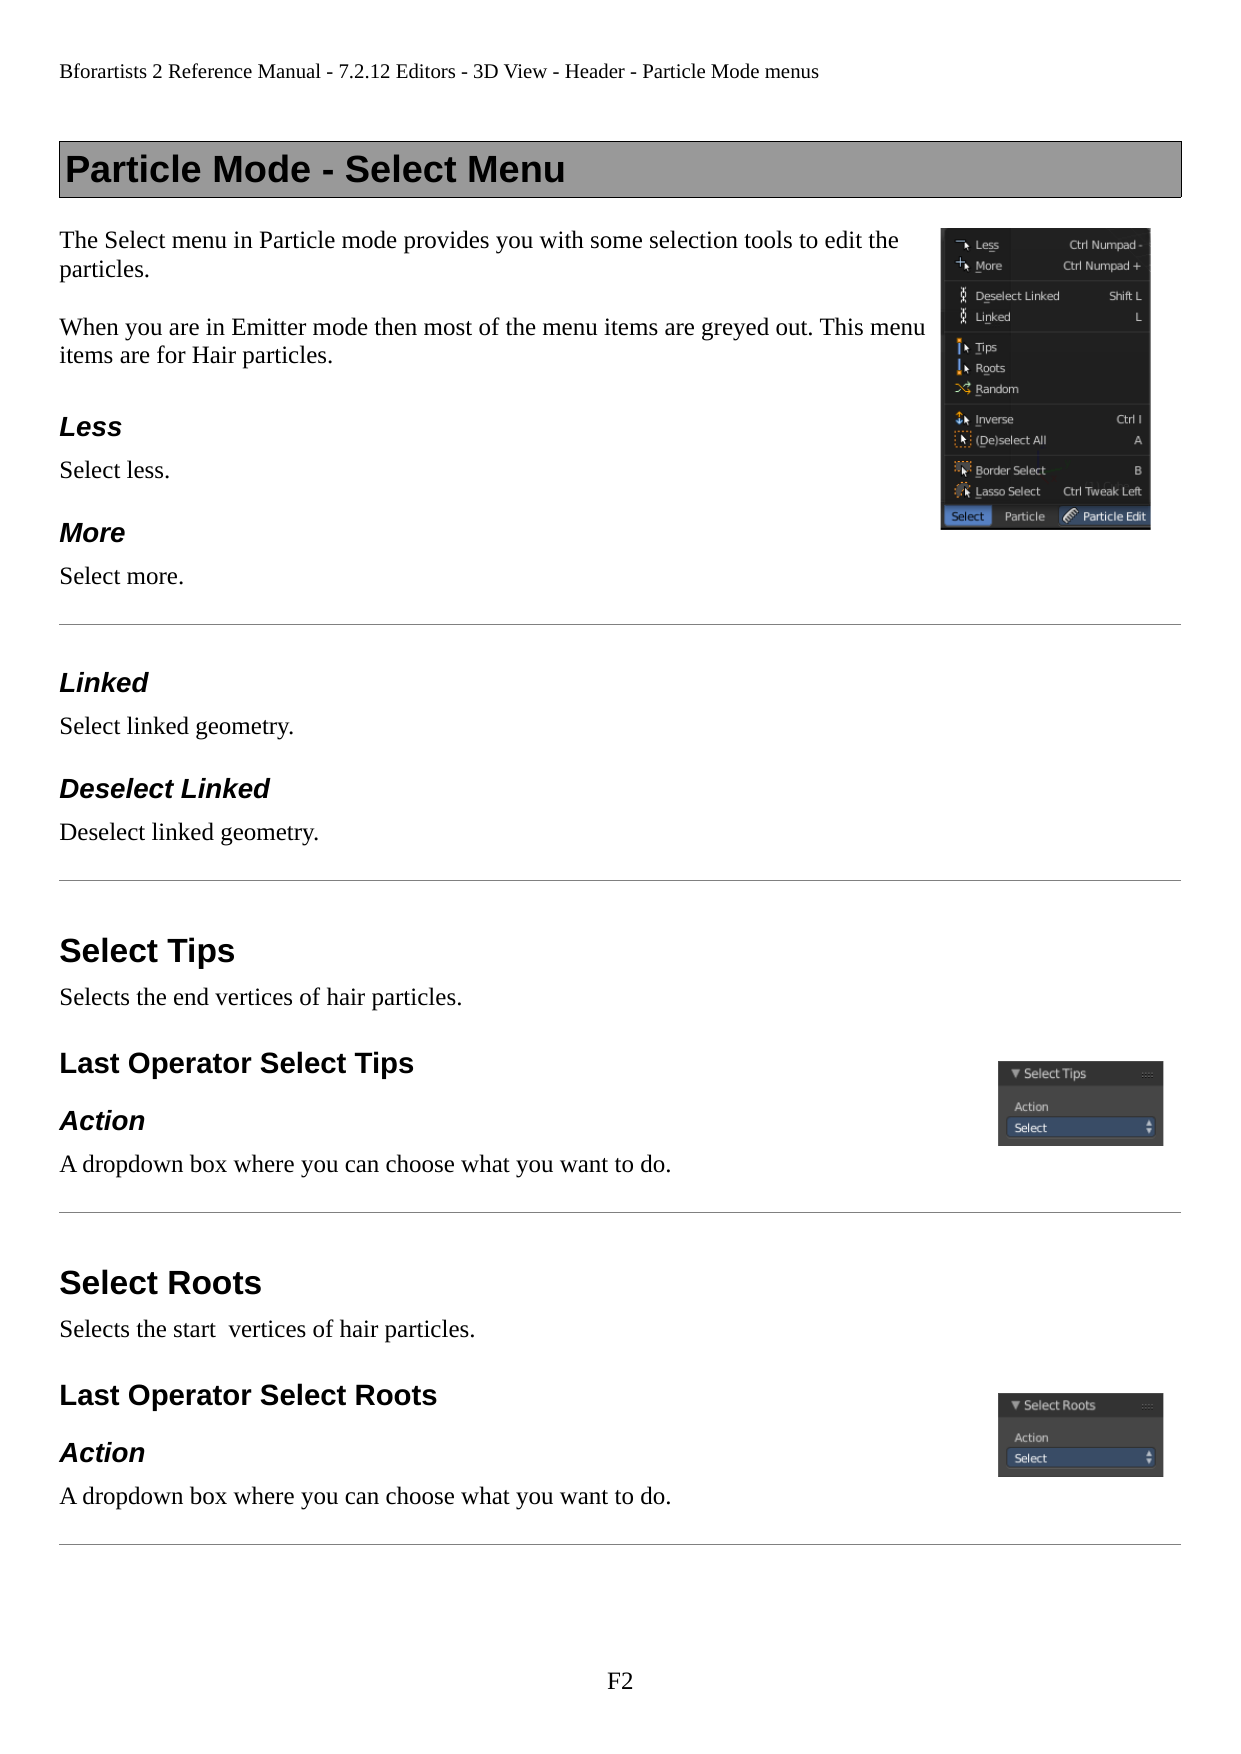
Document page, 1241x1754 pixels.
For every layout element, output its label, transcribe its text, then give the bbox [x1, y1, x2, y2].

subtitle [1164, 1104, 1181, 1136]
subtitle [1164, 1436, 1181, 1468]
text Select linked geometry. [59, 711, 1181, 739]
text [1151, 455, 1181, 483]
picture [998, 1061, 1164, 1146]
picture [940, 228, 1151, 530]
text Deselect linked geometry. [59, 817, 1181, 846]
text Select more. [59, 561, 1181, 589]
text Selects the start vertices of hair particles. [59, 1314, 1181, 1343]
subtitle Less [59, 410, 940, 442]
subtitle Last Operator Select Roots [59, 1378, 1181, 1411]
subtitle [1151, 410, 1181, 442]
subtitle Action [59, 1436, 998, 1468]
subtitle More [59, 516, 1181, 548]
subtitle Last Operator Select Tips [59, 1046, 1181, 1079]
subtitle Select Roots [59, 1263, 1181, 1301]
picture [998, 1393, 1164, 1477]
text A dropdown box where you can choose what you want to do. [59, 1149, 1181, 1177]
table_header Particle Mode - Select Menu [60, 142, 1181, 197]
text Select less. [59, 455, 940, 483]
text When you are in Emitter mode then most of the menu items are greyed out. This menu items are for Hair particles. [59, 312, 940, 369]
text A dropdown box where you can choose what you want to do. [59, 1481, 1181, 1509]
text Selects the end vertices of hair particles. [59, 982, 1181, 1011]
text The Select menu in Particle mode provides you with some selection tools to edit the particles. [59, 225, 1181, 283]
subtitle Deselect Linked [59, 772, 1181, 804]
subtitle Linked [59, 666, 1181, 698]
subtitle Action [59, 1104, 998, 1136]
subtitle Select Tips [59, 931, 1181, 969]
